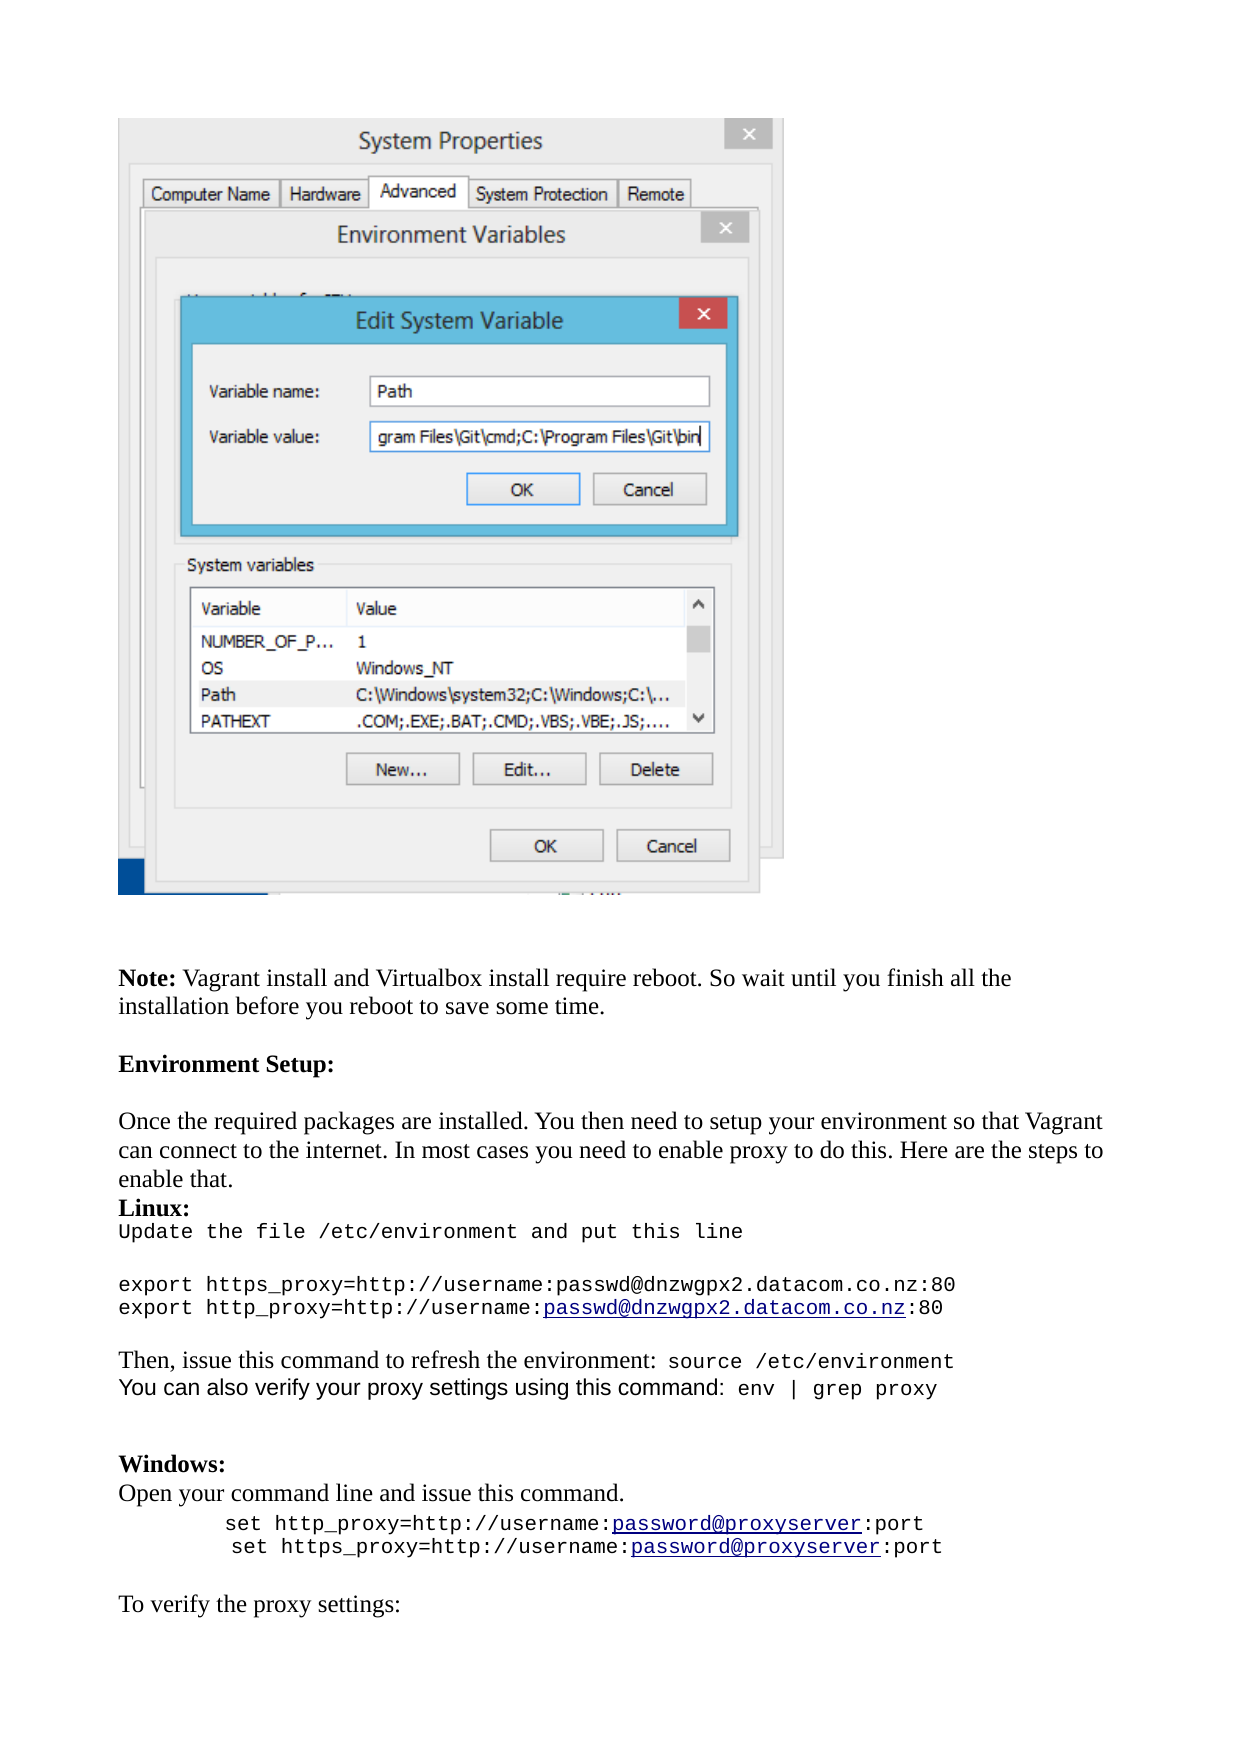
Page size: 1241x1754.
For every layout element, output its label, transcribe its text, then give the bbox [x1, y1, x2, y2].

text Linux: [118, 1193, 1122, 1221]
text Then, issue this command to refresh the environment: source /etc/environment [118, 1345, 1122, 1374]
text You can also verify your proxy settings using this command: env | grep proxy [118, 1374, 1122, 1402]
text set http_proxy=http://username:password@proxyserver:port [118, 1507, 1122, 1536]
text Environment Setup: [118, 1049, 1122, 1078]
text export https_proxy=http://username:passwd@dnzwgpx2.datacom.co.nz:80 [118, 1274, 1122, 1297]
text To verify the proxy settings: [118, 1589, 1122, 1617]
text Update the file /etc/environment and put this line [118, 1221, 1122, 1245]
text export http_proxy=http://username:passwd@dnzwgpx2.datacom.co.nz:80 [118, 1297, 1122, 1321]
text set https_proxy=http://username:password@proxyserver:port [118, 1536, 1122, 1560]
text Note: Vagrant install and Virtualbox install require reboot. So wait until you finish all the installation before you reboot to save some time. [118, 963, 1122, 1020]
text Once the required packages are installed. You then need to setup your environment so that Vagrant can connect to the internet. In most cases you need to enable proxy to do this. Here are the steps to enable that. [118, 1106, 1122, 1193]
text Windows: [118, 1449, 1122, 1478]
text Open your command line and issue this command. [118, 1478, 1122, 1507]
